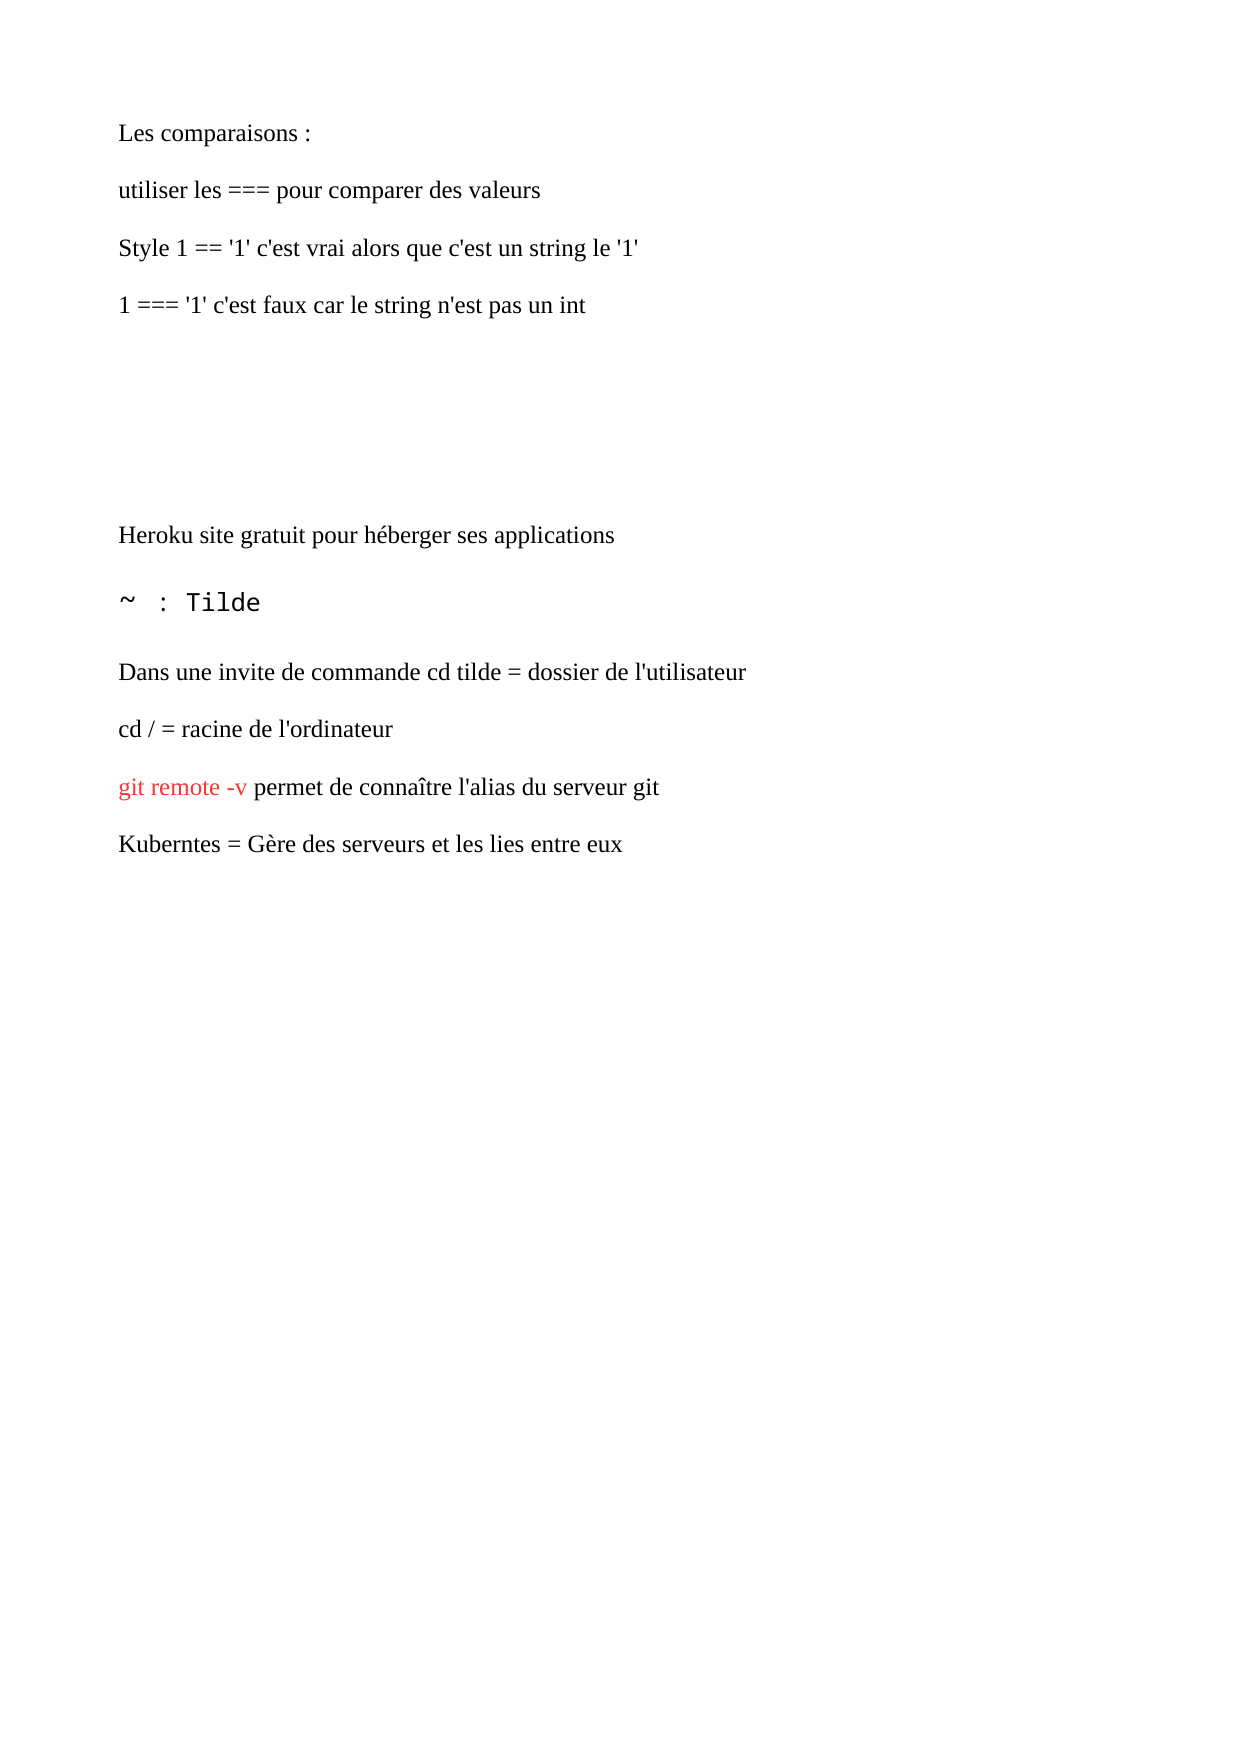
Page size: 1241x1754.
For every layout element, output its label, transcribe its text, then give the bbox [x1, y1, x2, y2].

text Kuberntes = Gère des serveurs et les lies entre eux [118, 829, 1122, 858]
text Les comparaisons : [118, 118, 1122, 147]
text git remote -v permet de connaître l'alias du serveur git [118, 772, 1122, 800]
text ~ : Tilde [118, 578, 1122, 621]
text cd / = racine de l'ordinateur [118, 714, 1122, 743]
text Heroku site gratuit pour héberger ses applications [118, 521, 1122, 549]
text 1 === '1' c'est faux car le string n'est pas un int [118, 291, 1122, 319]
text Dans une invite de commande cd tilde = dossier de l'utilisateur [118, 657, 1122, 685]
text Style 1 == '1' c'est vrai alors que c'est un string le '1' [118, 233, 1122, 262]
text utiliser les === pour comparer des valeurs [118, 176, 1122, 204]
